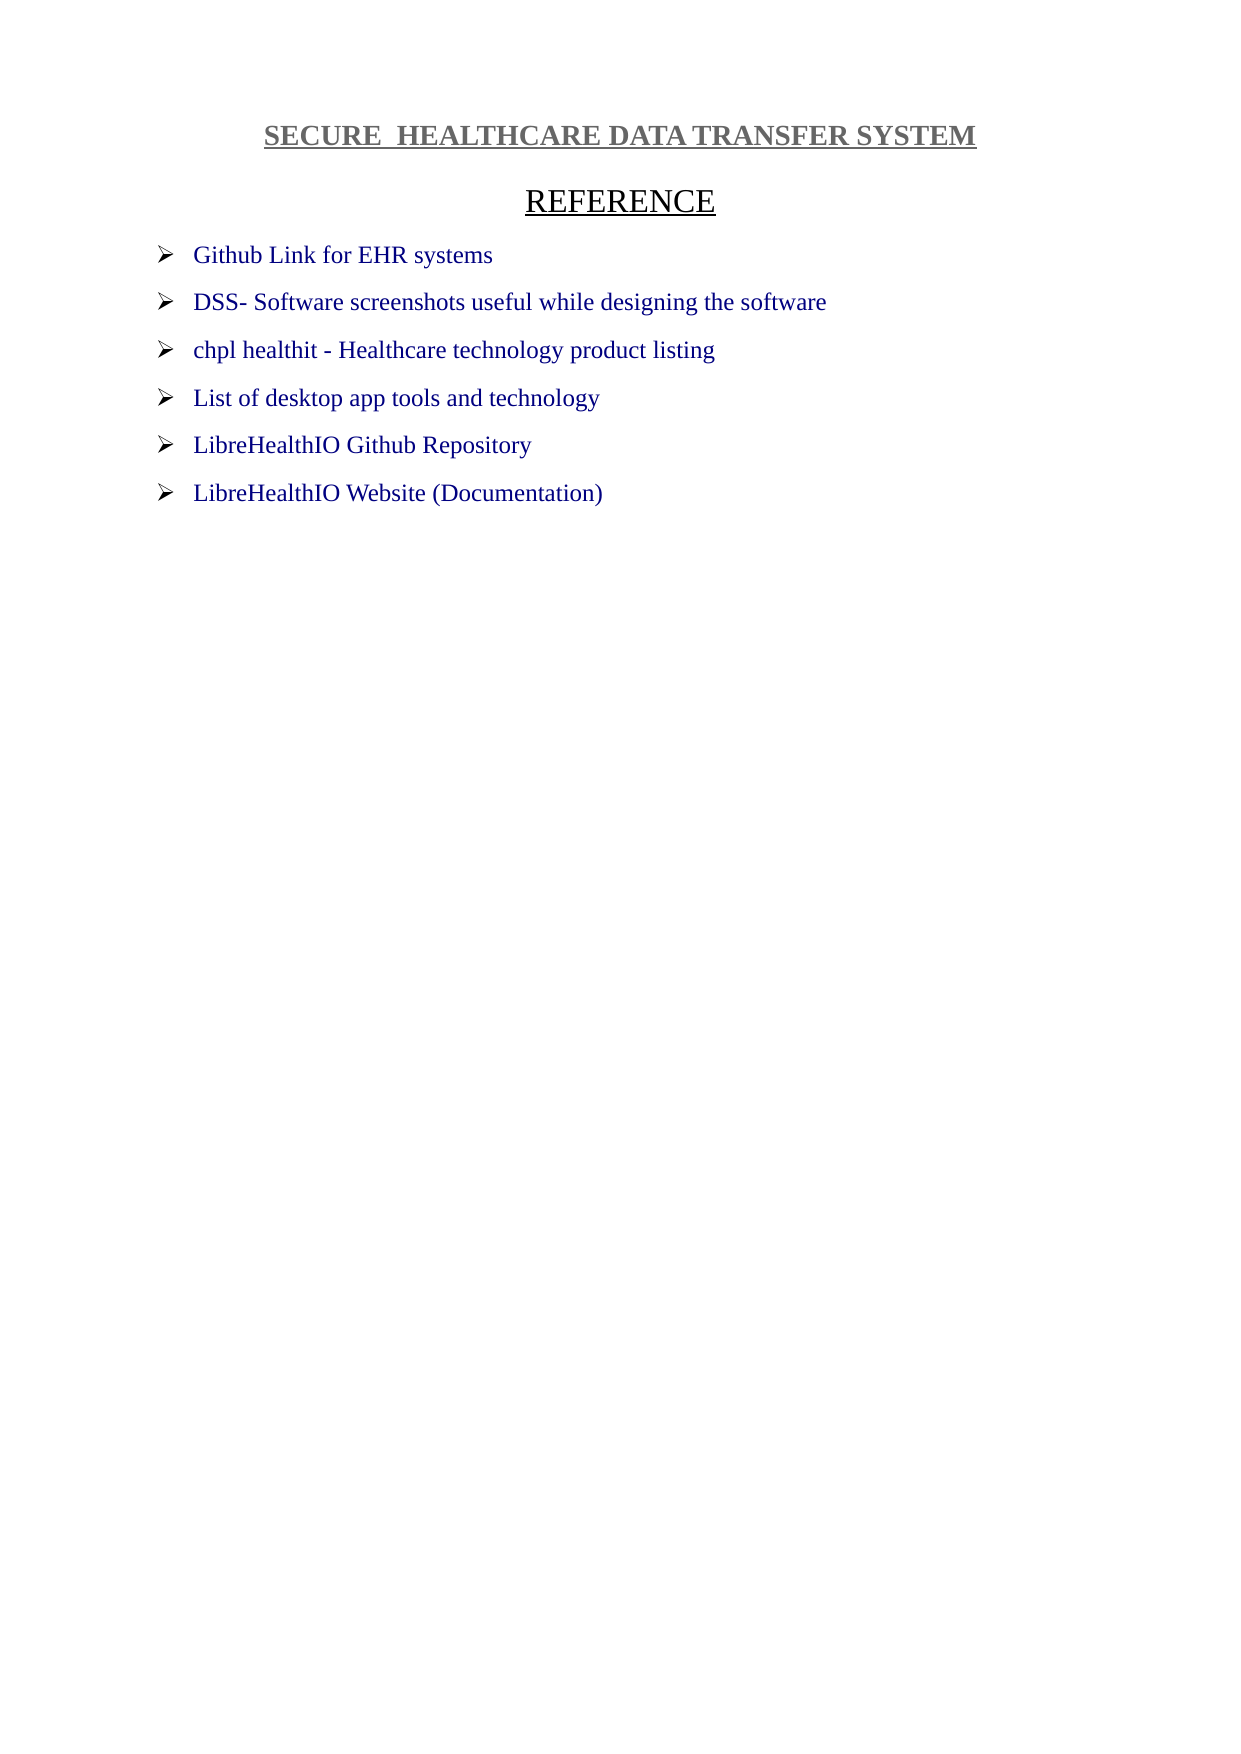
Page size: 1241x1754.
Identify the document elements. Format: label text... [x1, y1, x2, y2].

text REFERENCE [118, 181, 1122, 219]
list LibreHealthIO Github Repository [156, 430, 1122, 459]
list chpl healthit - Healthcare technology product listing [156, 335, 1122, 364]
list DSS- Software screenshots useful while designing the software [156, 287, 1122, 316]
list List of desktop app tools and technology [156, 383, 1122, 411]
list LibreHealthIO Website (Documentation) [156, 478, 1122, 507]
list Github Link for EHR systems [156, 240, 1122, 268]
